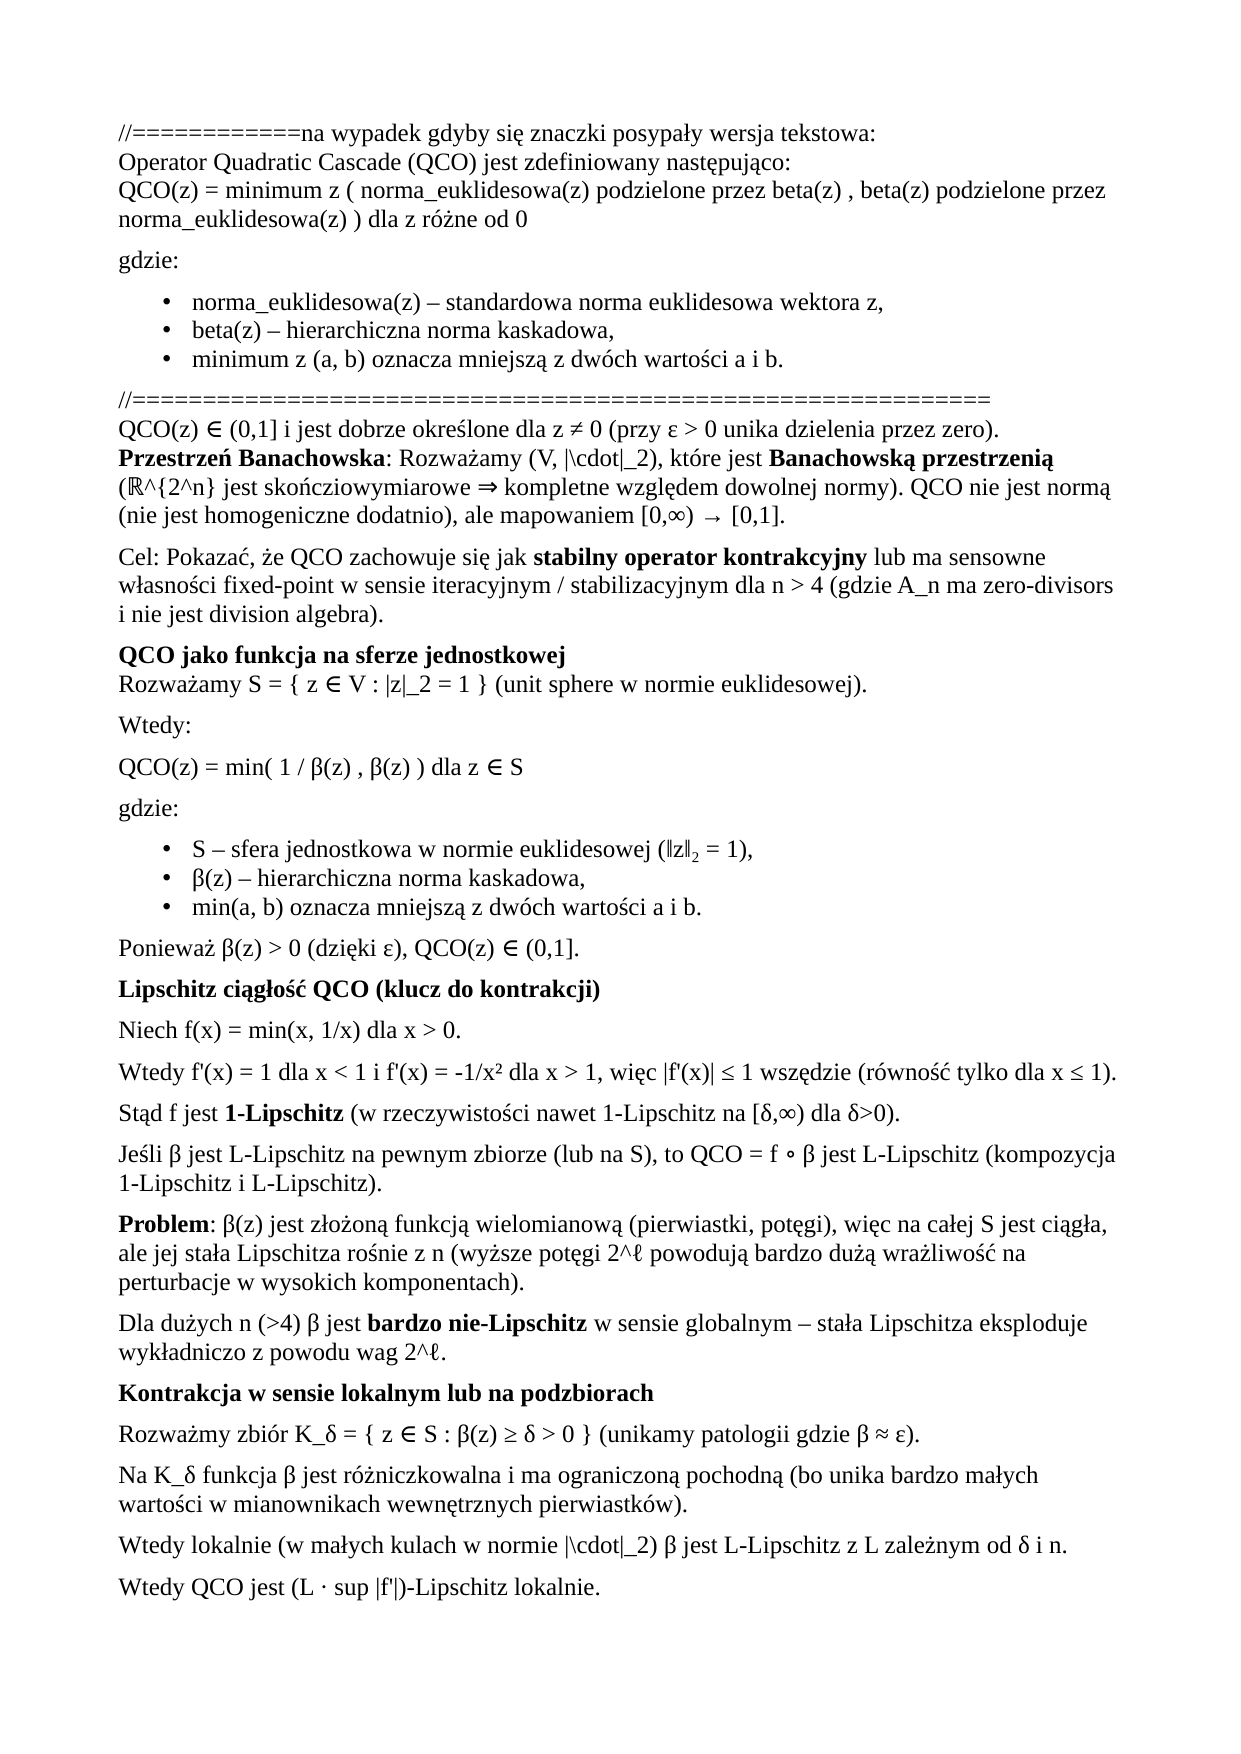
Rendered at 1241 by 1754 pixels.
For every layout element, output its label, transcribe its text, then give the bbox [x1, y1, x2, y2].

text QCO(z) = min( 1 / β(z) , β(z) ) dla z ∈ S [118, 752, 1122, 781]
text Niech f(x) = min(x, 1/x) dla x > 0. [118, 1016, 1122, 1044]
text Dla dużych n (>4) β jest bardzo nie-Lipschitz w sensie globalnym – stała Lipschitza eksploduje wykładniczo z powodu wag 2^ℓ. [118, 1308, 1122, 1366]
list min(a, b) oznacza mniejszą z dwóch wartości a i b. [162, 892, 1122, 921]
list β(z) – hierarchiczna norma kaskadowa, [162, 863, 1122, 892]
text Przestrzeń Banachowska: Rozważamy (V, |\cdot|_2), które jest Banachowską przestrzenią (ℝ^{2^n} jest skończiowymiarowe ⇒ kompletne względem dowolnej normy). QCO nie jest normą (nie jest homogeniczne dodatnio), ale mapowaniem [0,∞) → [0,1]. [118, 443, 1122, 529]
text Lipschitz ciągłość QCO (klucz do kontrakcji) [118, 974, 1122, 1003]
text Wtedy: [118, 711, 1122, 739]
list S – sfera jednostkowa w normie euklidesowej (‖z‖₂ = 1), [162, 834, 1122, 863]
text Wtedy f'(x) = 1 dla x < 1 i f'(x) = -1/x² dla x > 1, więc |f'(x)| ≤ 1 wszędzie (równość tylko dla x ≤ 1). [118, 1057, 1122, 1086]
text Rozważamy S = { z ∈ V : |z|_2 = 1 } (unit sphere w normie euklidesowej). [118, 669, 1122, 698]
text Wtedy QCO jest (L · sup |f'|)-Lipschitz lokalnie. [118, 1572, 1122, 1601]
text Stąd f jest 1-Lipschitz (w rzeczywistości nawet 1-Lipschitz na [δ,∞) dla δ>0). [118, 1098, 1122, 1127]
text Ponieważ β(z) > 0 (dzięki ε), QCO(z) ∈ (0,1]. [118, 933, 1122, 962]
text Operator Quadratic Cascade (QCO) jest zdefiniowany następująco: [118, 147, 1122, 176]
text Na K_δ funkcja β jest różniczkowalna i ma ograniczoną pochodną (bo unika bardzo małych wartości w mianownikach wewnętrznych pierwiastków). [118, 1461, 1122, 1518]
text Jeśli β jest L-Lipschitz na pewnym zbiorze (lub na S), to QCO = f ∘ β jest L-Lipschitz (kompozycja 1-Lipschitz i L-Lipschitz). [118, 1139, 1122, 1197]
text Cel: Pokazać, że QCO zachowuje się jak stabilny operator kontrakcyjny lub ma sensowne własności fixed-point w sensie iteracyjnym / stabilizacyjnym dla n > 4 (gdzie A_n ma zero-divisors i nie jest division algebra). [118, 542, 1122, 628]
text QCO(z) = minimum z ( norma_euklidesowa(z) podzielone przez beta(z) , beta(z) podzielone przez norma_euklidesowa(z) ) dla z różne od 0 [118, 176, 1122, 233]
text //============na wypadek gdyby się znaczki posypały wersja tekstowa: [118, 118, 1122, 147]
list beta(z) – hierarchiczna norma kaskadowa, [162, 316, 1122, 344]
text Problem: β(z) jest złożoną funkcją wielomianową (pierwiastki, potęgi), więc na całej S jest ciągła, ale jej stała Lipschitza rośnie z n (wyższe potęgi 2^ℓ powodują bardzo dużą wrażliwość na perturbacje w wysokich komponentach). [118, 1209, 1122, 1296]
text QCO jako funkcja na sferze jednostkowej [118, 641, 1122, 669]
text //============================================================= [118, 386, 1122, 414]
text Wtedy lokalnie (w małych kulach w normie |\cdot|_2) β jest L-Lipschitz z L zależnym od δ i n. [118, 1531, 1122, 1559]
text gdzie: [118, 793, 1122, 822]
text QCO(z) ∈ (0,1] i jest dobrze określone dla z ≠ 0 (przy ε > 0 unika dzielenia przez zero). [118, 414, 1122, 443]
list norma_euklidesowa(z) – standardowa norma euklidesowa wektora z, [162, 287, 1122, 316]
text gdzie: [118, 246, 1122, 274]
list minimum z (a, b) oznacza mniejszą z dwóch wartości a i b. [162, 344, 1122, 373]
text Kontrakcja w sensie lokalnym lub na podzbiorach [118, 1378, 1122, 1407]
text Rozważmy zbiór K_δ = { z ∈ S : β(z) ≥ δ > 0 } (unikamy patologii gdzie β ≈ ε). [118, 1419, 1122, 1448]
